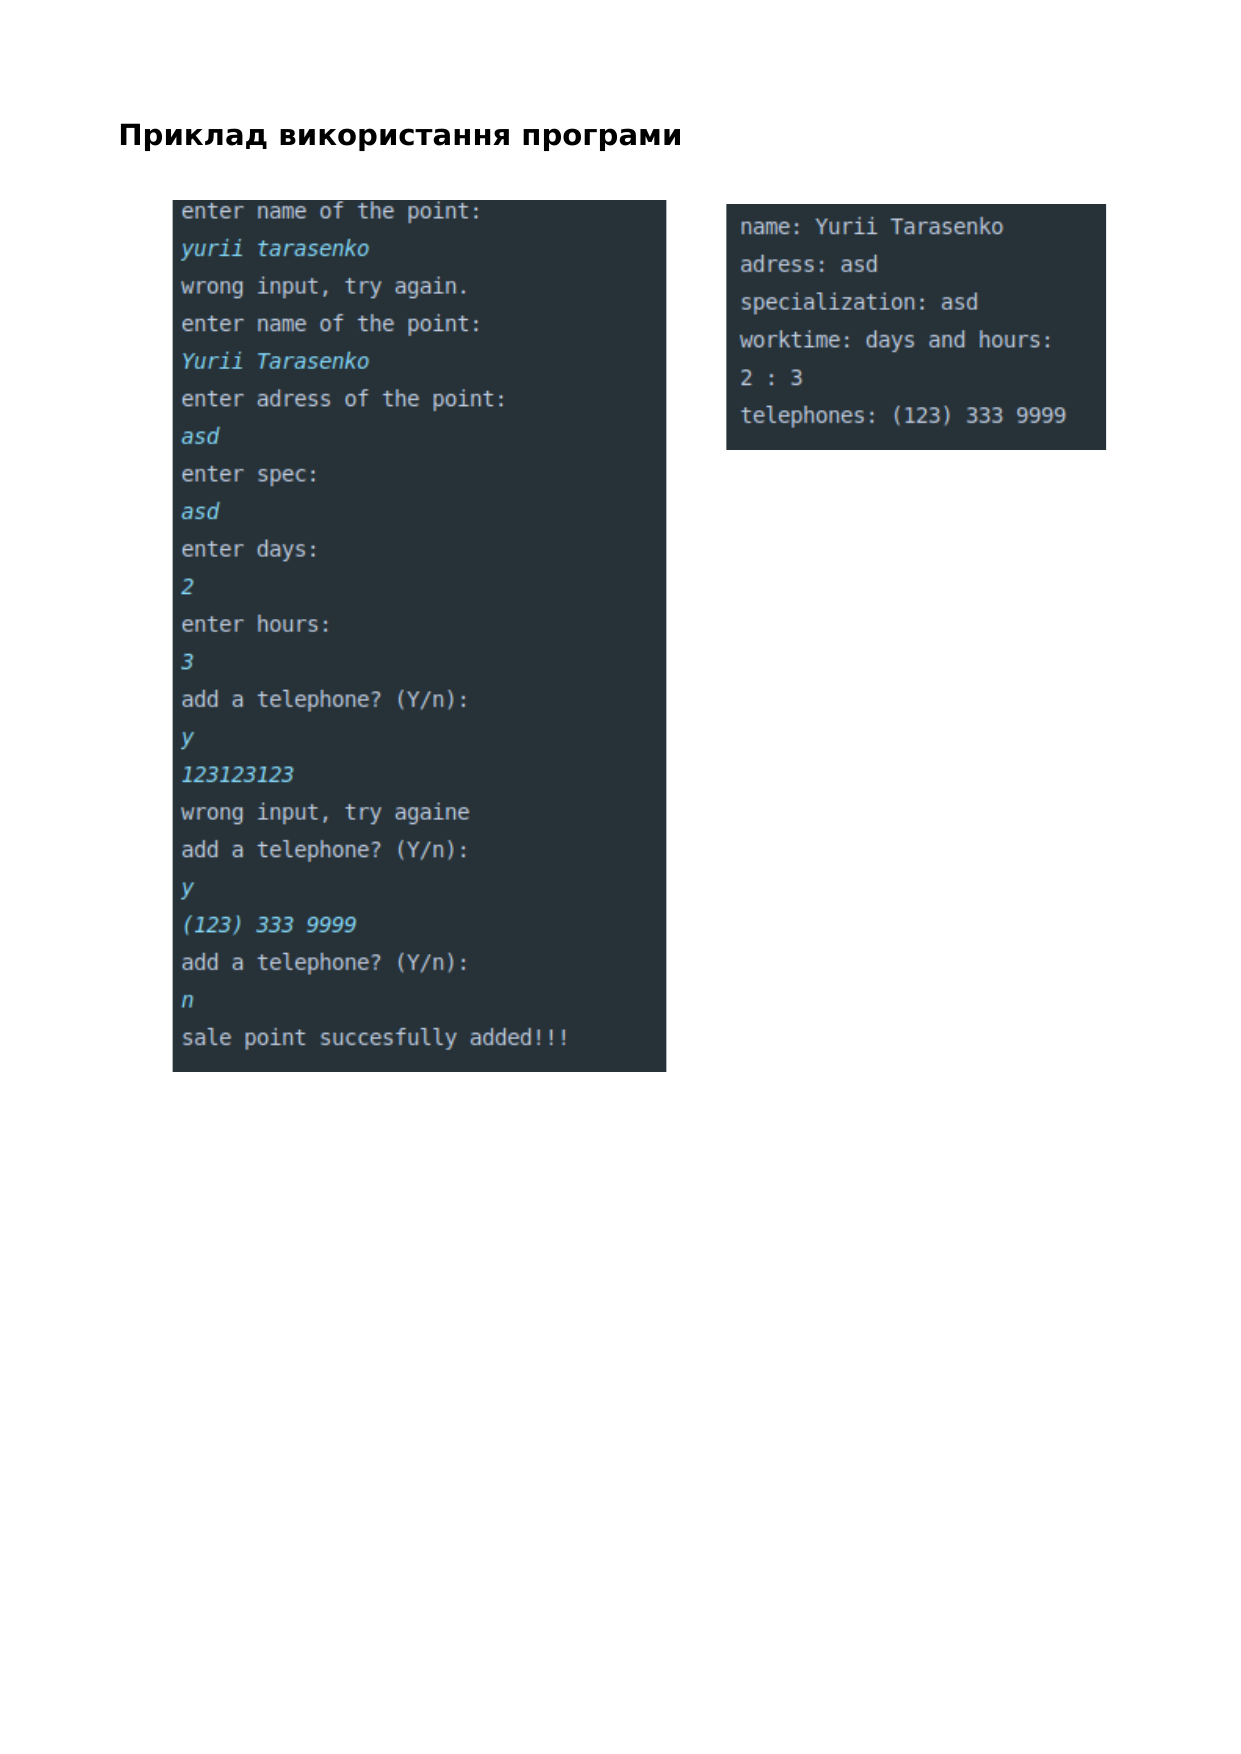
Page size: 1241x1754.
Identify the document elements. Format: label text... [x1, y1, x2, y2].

picture [172, 200, 667, 1072]
text Приклад використання програми [118, 118, 1122, 152]
picture [726, 204, 1107, 450]
